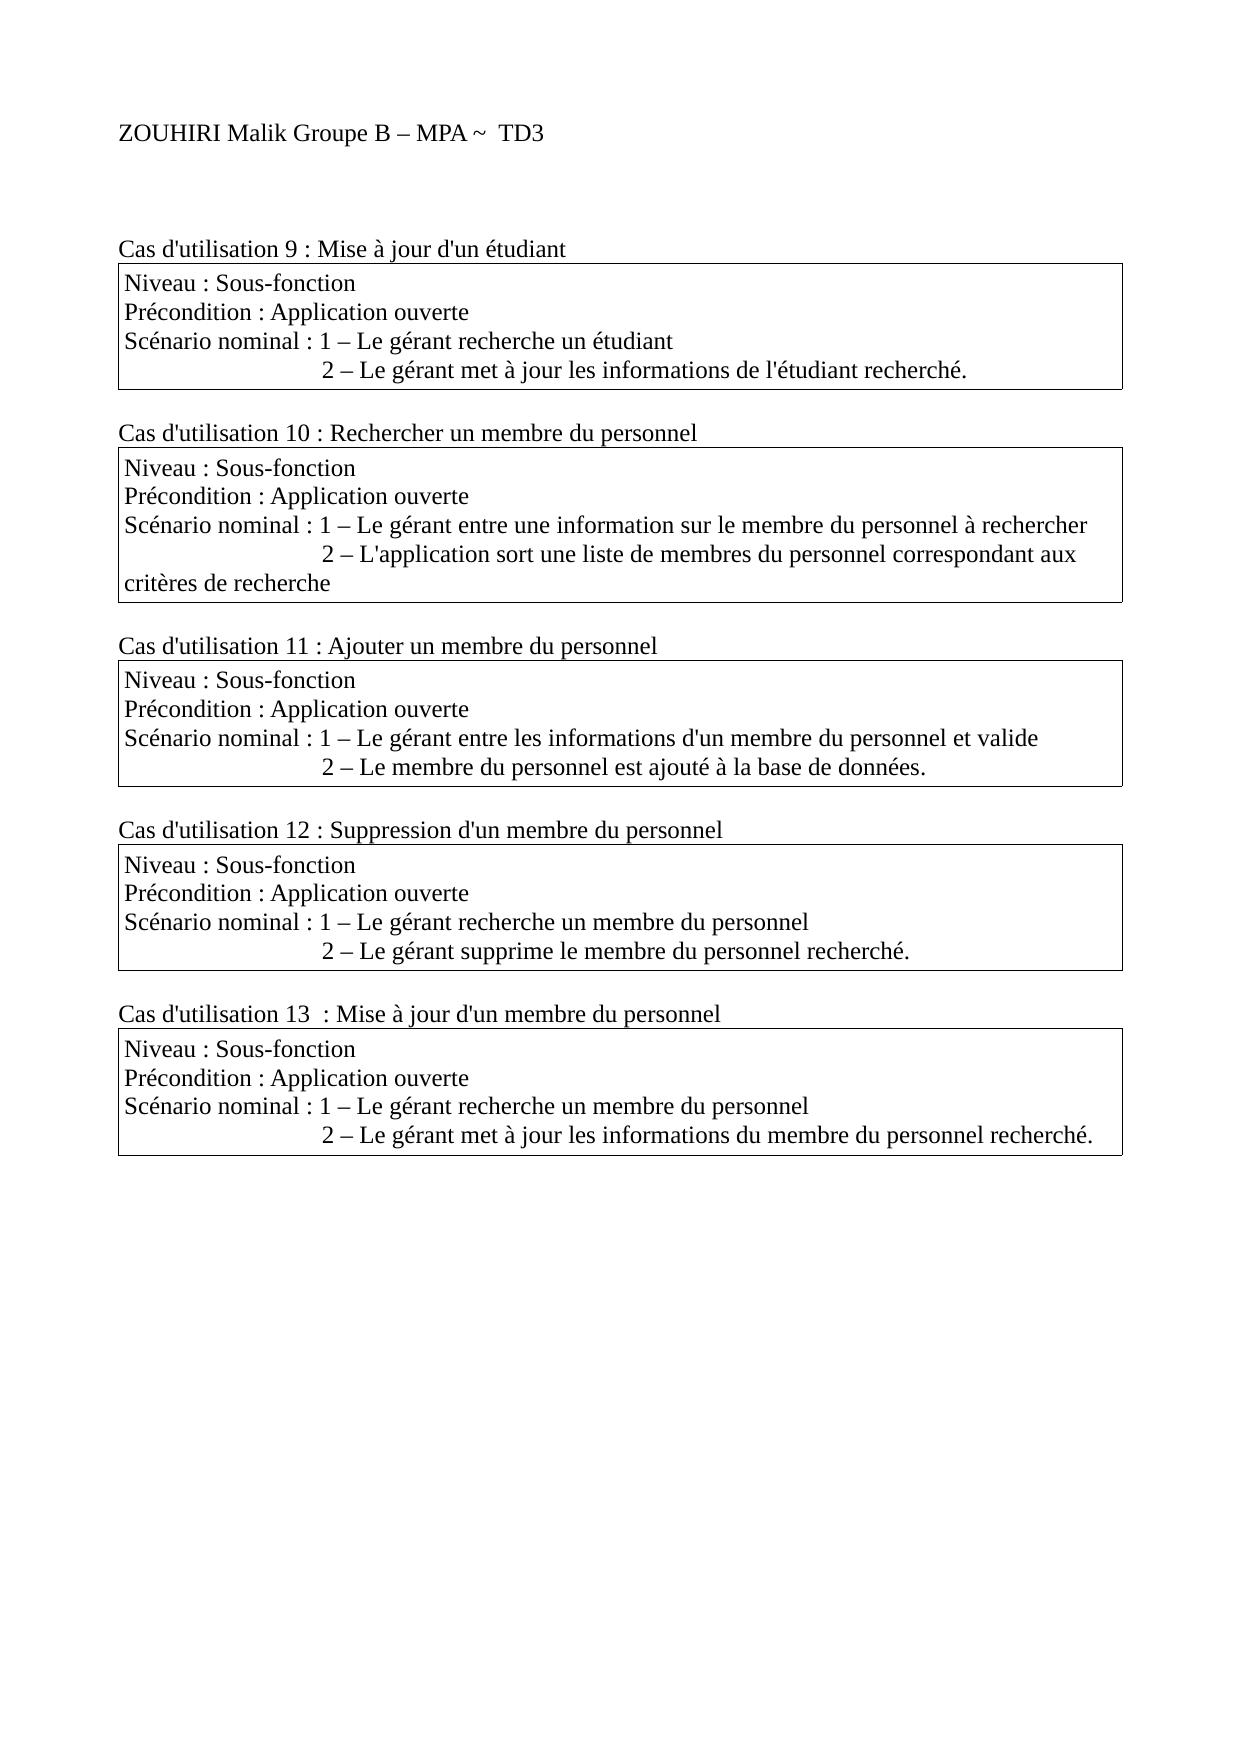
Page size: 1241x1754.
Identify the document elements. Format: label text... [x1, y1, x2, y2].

text Cas d'utilisation 11 : Ajouter un membre du personnel [118, 631, 1122, 660]
text Cas d'utilisation 9 : Mise à jour d'un étudiant [118, 234, 1122, 263]
table_header Niveau : Sous-fonction Précondition : Application ouverte Scénario nominal : 1 – Le gérant recherche un membre du personnel 2 – Le gérant supprime le membre du personnel recherché. [119, 845, 1122, 970]
table_header Niveau : Sous-fonction Précondition : Application ouverte Scénario nominal : 1 – Le gérant entre les informations d'un membre du personnel et valide 2 – Le membre du personnel est ajouté à la base de données. [119, 661, 1122, 786]
table_header Niveau : Sous-fonction Précondition : Application ouverte Scénario nominal : 1 – Le gérant recherche un étudiant 2 – Le gérant met à jour les informations de l'étudiant recherché. [119, 264, 1122, 389]
table_header Niveau : Sous-fonction Précondition : Application ouverte Scénario nominal : 1 – Le gérant recherche un membre du personnel 2 – Le gérant met à jour les informations du membre du personnel recherché. [119, 1029, 1122, 1154]
text Cas d'utilisation 12 : Suppression d'un membre du personnel [118, 815, 1122, 844]
text Cas d'utilisation 10 : Rechercher un membre du personnel [118, 418, 1122, 447]
table_header Niveau : Sous-fonction Précondition : Application ouverte Scénario nominal : 1 – Le gérant entre une information sur le membre du personnel à rechercher 2 – L'application sort une liste de membres du personnel correspondant aux critères de recherche [119, 448, 1122, 602]
text Cas d'utilisation 13 : Mise à jour d'un membre du personnel [118, 999, 1122, 1028]
